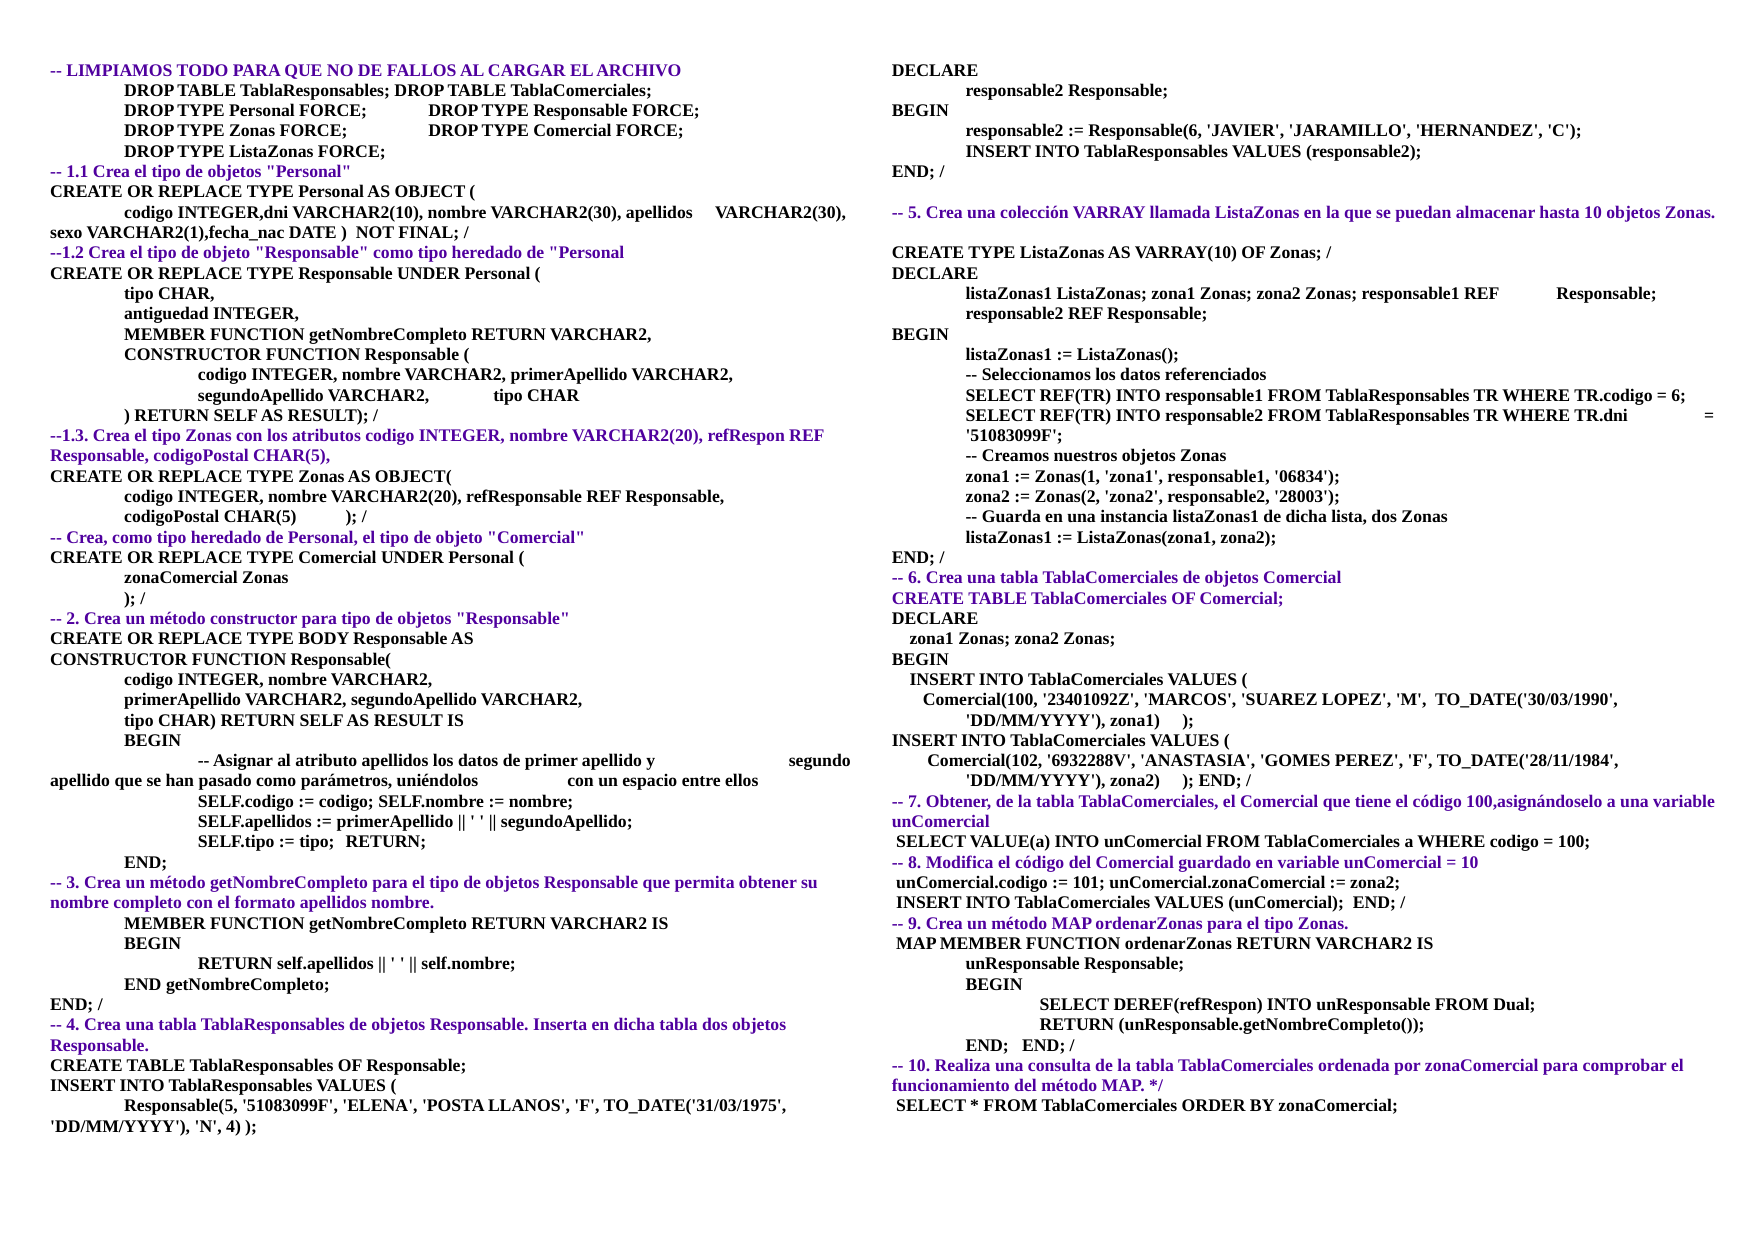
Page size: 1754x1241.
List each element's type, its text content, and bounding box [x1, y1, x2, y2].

text RETURN self.apellidos || ' ' || self.nombre; [50, 953, 862, 973]
text CONSTRUCTOR FUNCTION Responsable( [50, 648, 862, 669]
text listaZonas1 ListaZonas; zona1 Zonas; zona2 Zonas; responsable1 REF Responsable; [892, 283, 1728, 303]
text unResponsable Responsable; [892, 953, 1728, 973]
text -- Asignar al atributo apellidos los datos de primer apellido y segundo apellido que se han pasado como parámetros, uniéndolos con un espacio entre ellos [50, 750, 862, 791]
text CREATE OR REPLACE TYPE Personal AS OBJECT ( [50, 181, 862, 202]
text -- Creamos nuestros objetos Zonas [892, 445, 1728, 466]
text INSERT INTO TablaResponsables VALUES (responsable2); [892, 141, 1728, 161]
text MEMBER FUNCTION getNombreCompleto RETURN VARCHAR2 IS [50, 912, 862, 933]
text responsable2 REF Responsable; [892, 303, 1728, 323]
text END; / [892, 547, 1728, 567]
text -- LIMPIAMOS TODO PARA QUE NO DE FALLOS AL CARGAR EL ARCHIVO [50, 59, 862, 80]
text DROP TYPE Zonas FORCE; DROP TYPE Comercial FORCE; [124, 120, 862, 141]
text SELECT REF(TR) INTO responsable1 FROM TablaResponsables TR WHERE TR.codigo = 6; [892, 384, 1728, 405]
text ) RETURN SELF AS RESULT); / [50, 405, 862, 425]
text --1.3. Crea el tipo Zonas con los atributos codigo INTEGER, nombre VARCHAR2(20), refRespon REF Responsable, codigoPostal CHAR(5), [50, 425, 862, 466]
text DECLARE [892, 608, 1728, 628]
text BEGIN [50, 933, 862, 953]
text DROP TYPE Personal FORCE; DROP TYPE Responsable FORCE; [124, 100, 862, 120]
text responsable2 Responsable; [892, 80, 1728, 100]
text '51083099F'; [892, 425, 1728, 445]
text INSERT INTO TablaComerciales VALUES (unComercial); END; / [892, 892, 1728, 912]
text codigo INTEGER,dni VARCHAR2(10), nombre VARCHAR2(30), apellidos VARCHAR2(30), sexo VARCHAR2(1),fecha_nac DATE ) NOT FINAL; / [50, 202, 862, 242]
text INSERT INTO TablaResponsables VALUES ( [50, 1075, 862, 1095]
text DECLARE [892, 262, 1728, 283]
text SELECT VALUE(a) INTO unComercial FROM TablaComerciales a WHERE codigo = 100; [892, 831, 1728, 852]
text INSERT INTO TablaComerciales VALUES ( [892, 669, 1728, 689]
text CONSTRUCTOR FUNCTION Responsable ( [50, 344, 862, 364]
text Comercial(100, '23401092Z', 'MARCOS', 'SUAREZ LOPEZ', 'M', TO_DATE('30/03/1990', 'DD/MM/YYYY'), zona1) ); [892, 689, 1728, 730]
text Responsable(5, '51083099F', 'ELENA', 'POSTA LLANOS', 'F', TO_DATE('31/03/1975', 'DD/MM/YYYY'), 'N', 4) ); [50, 1095, 862, 1136]
text -- 4. Crea una tabla TablaResponsables de objetos Responsable. Inserta en dicha tabla dos objetos Responsable. [50, 1014, 862, 1055]
text CREATE TABLE TablaResponsables OF Responsable; [50, 1055, 862, 1075]
text codigo INTEGER, nombre VARCHAR2, primerApellido VARCHAR2, [50, 364, 862, 384]
text DROP TABLE TablaResponsables; DROP TABLE TablaComerciales; [124, 80, 862, 100]
text listaZonas1 := ListaZonas(zona1, zona2); [892, 527, 1728, 547]
text ); / [50, 587, 862, 608]
text zona1 Zonas; zona2 Zonas; [892, 628, 1728, 648]
text -- 8. Modifica el código del Comercial guardado en variable unComercial = 10 [892, 852, 1728, 872]
text tipo CHAR) RETURN SELF AS RESULT IS [50, 709, 862, 730]
text BEGIN [50, 730, 862, 750]
text END; END; / [892, 1034, 1728, 1055]
text BEGIN [892, 973, 1728, 994]
text -- 6. Crea una tabla TablaComerciales de objetos Comercial [892, 567, 1728, 587]
text Comercial(102, '6932288V', 'ANASTASIA', 'GOMES PEREZ', 'F', TO_DATE('28/11/1984', 'DD/MM/YYYY'), zona2) ); END; / [892, 750, 1728, 791]
text --1.2 Crea el tipo de objeto "Responsable" como tipo heredado de "Personal [50, 242, 862, 262]
text -- 9. Crea un método MAP ordenarZonas para el tipo Zonas. [892, 912, 1728, 933]
text antiguedad INTEGER, [50, 303, 862, 323]
text primerApellido VARCHAR2, segundoApellido VARCHAR2, [50, 689, 862, 709]
text CREATE OR REPLACE TYPE Responsable UNDER Personal ( [50, 262, 862, 283]
text codigo INTEGER, nombre VARCHAR2, [50, 669, 862, 689]
text listaZonas1 := ListaZonas(); [892, 344, 1728, 364]
text SELF.apellidos := primerApellido || ' ' || segundoApellido; [50, 811, 862, 831]
text SELF.codigo := codigo; SELF.nombre := nombre; [50, 791, 862, 811]
text DROP TYPE ListaZonas FORCE; [124, 141, 862, 161]
text CREATE OR REPLACE TYPE Comercial UNDER Personal ( [50, 547, 862, 567]
text codigo INTEGER, nombre VARCHAR2(20), refResponsable REF Responsable, [50, 486, 862, 506]
text INSERT INTO TablaComerciales VALUES ( [892, 730, 1728, 750]
text zonaComercial Zonas [50, 567, 862, 587]
text -- Seleccionamos los datos referenciados [892, 364, 1728, 384]
text CREATE TYPE ListaZonas AS VARRAY(10) OF Zonas; / [892, 242, 1728, 262]
text SELECT DEREF(refRespon) INTO unResponsable FROM Dual; [892, 994, 1728, 1014]
text RETURN (unResponsable.getNombreCompleto()); [892, 1014, 1728, 1034]
text segundoApellido VARCHAR2, tipo CHAR [50, 384, 862, 405]
text END getNombreCompleto; [50, 973, 862, 994]
text MAP MEMBER FUNCTION ordenarZonas RETURN VARCHAR2 IS [892, 933, 1728, 953]
text zona2 := Zonas(2, 'zona2', responsable2, '28003'); [892, 486, 1728, 506]
text CREATE TABLE TablaComerciales OF Comercial; [892, 587, 1728, 608]
text -- 7. Obtener, de la tabla TablaComerciales, el Comercial que tiene el código 100,asignándoselo a una variable unComercial [892, 791, 1728, 831]
text CREATE OR REPLACE TYPE Zonas AS OBJECT( [50, 466, 862, 486]
text DECLARE [892, 59, 1728, 80]
text END; [50, 852, 862, 872]
text tipo CHAR, [50, 283, 862, 303]
text -- Guarda en una instancia listaZonas1 de dicha lista, dos Zonas [892, 506, 1728, 527]
text unComercial.codigo := 101; unComercial.zonaComercial := zona2; [892, 872, 1728, 892]
text END; / [50, 994, 862, 1014]
text SELF.tipo := tipo; RETURN; [50, 831, 862, 852]
text BEGIN [892, 648, 1728, 669]
text -- 1.1 Crea el tipo de objetos "Personal" [50, 161, 862, 181]
text BEGIN [892, 323, 1728, 344]
text BEGIN [892, 100, 1728, 120]
text -- 2. Crea un método constructor para tipo de objetos "Responsable" [50, 608, 862, 628]
text -- 3. Crea un método getNombreCompleto para el tipo de objetos Responsable que permita obtener su nombre completo con el formato apellidos nombre. [50, 872, 862, 912]
text -- Crea, como tipo heredado de Personal, el tipo de objeto "Comercial" [50, 527, 862, 547]
text END; / [892, 161, 1728, 181]
text -- 10. Realiza una consulta de la tabla TablaComerciales ordenada por zonaComercial para comprobar el funcionamiento del método MAP. */ [892, 1055, 1728, 1095]
text MEMBER FUNCTION getNombreCompleto RETURN VARCHAR2, [50, 323, 862, 344]
text SELECT REF(TR) INTO responsable2 FROM TablaResponsables TR WHERE TR.dni = [892, 405, 1728, 425]
text SELECT * FROM TablaComerciales ORDER BY zonaComercial; [892, 1095, 1728, 1116]
text codigoPostal CHAR(5) ); / [50, 506, 862, 527]
text -- 5. Crea una colección VARRAY llamada ListaZonas en la que se puedan almacenar hasta 10 objetos Zonas. [892, 202, 1728, 222]
text CREATE OR REPLACE TYPE BODY Responsable AS [50, 628, 862, 648]
text zona1 := Zonas(1, 'zona1', responsable1, '06834'); [892, 466, 1728, 486]
text responsable2 := Responsable(6, 'JAVIER', 'JARAMILLO', 'HERNANDEZ', 'C'); [892, 120, 1728, 141]
